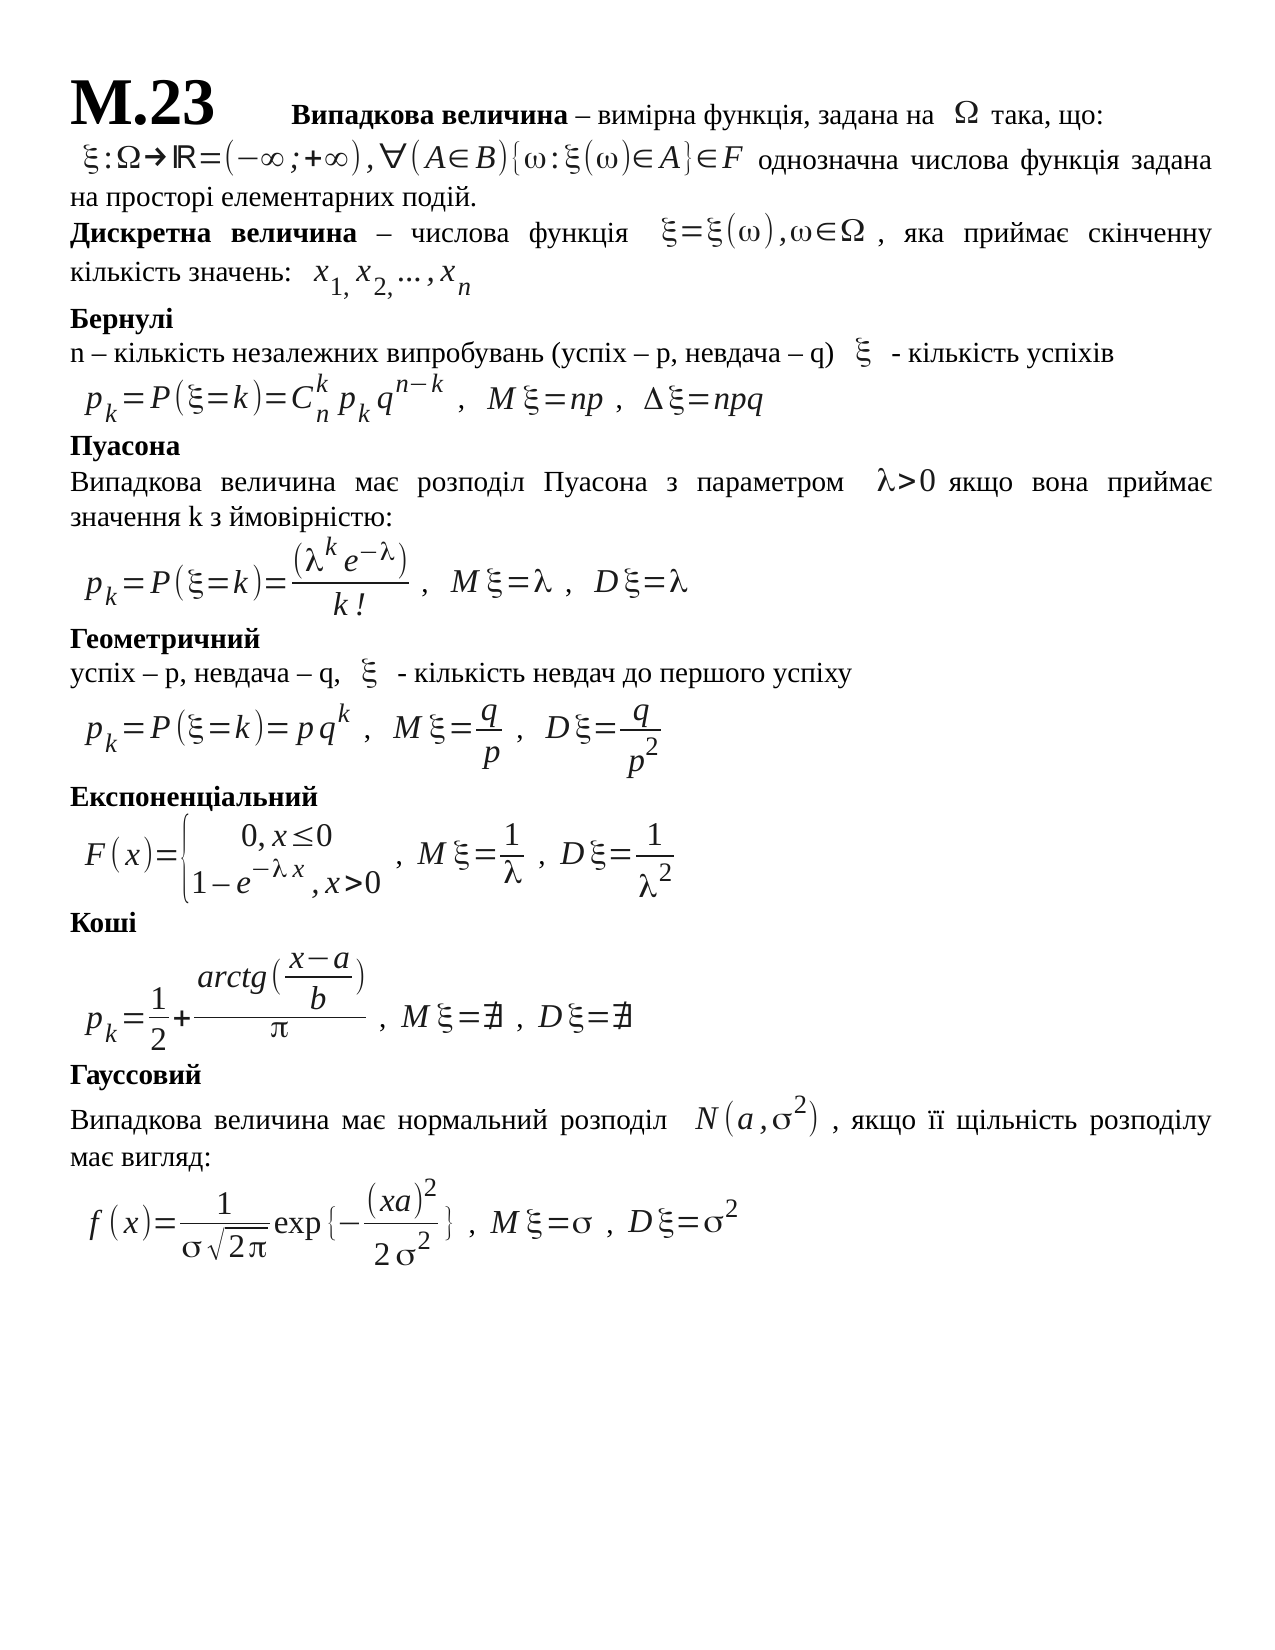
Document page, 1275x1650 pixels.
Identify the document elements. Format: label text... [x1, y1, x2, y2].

text успіх – р, невдача – q, - кількість невдач до першого успіху [70, 655, 1212, 690]
text Дискретна величина – числова функція , яка приймає скінченну кількість значень: [70, 212, 1212, 301]
text ,, [70, 812, 1212, 905]
text Випадкова величина має розподіл Пуасона з параметром якщо вона приймає значення k з ймовірністю: [70, 462, 1212, 532]
text , , [70, 690, 1212, 779]
text ,, [70, 939, 1212, 1057]
text , , [70, 369, 1212, 428]
text , , [70, 532, 1212, 622]
text Експоненціальний [70, 779, 1212, 812]
text Випадкова величина має нормальний розподіл , якщо її щільність розподілу має вигляд: [70, 1090, 1212, 1173]
text n – кількість незалежних випробувань (успіх – р, невдача – q) - кількість успіхів [70, 335, 1212, 369]
text однозначна числова функція задана на просторі елементарних подій. [70, 139, 1212, 212]
text Пуасона [70, 428, 1212, 462]
text ,, [70, 1173, 1212, 1272]
text Коші [70, 905, 1212, 939]
text Геометричний [70, 622, 1212, 655]
text Бернулі [70, 301, 1212, 335]
text Гауссовий [70, 1057, 1212, 1090]
text M.23 Випадкова величина – вимірна функція, задана на така, що: [70, 62, 1212, 139]
